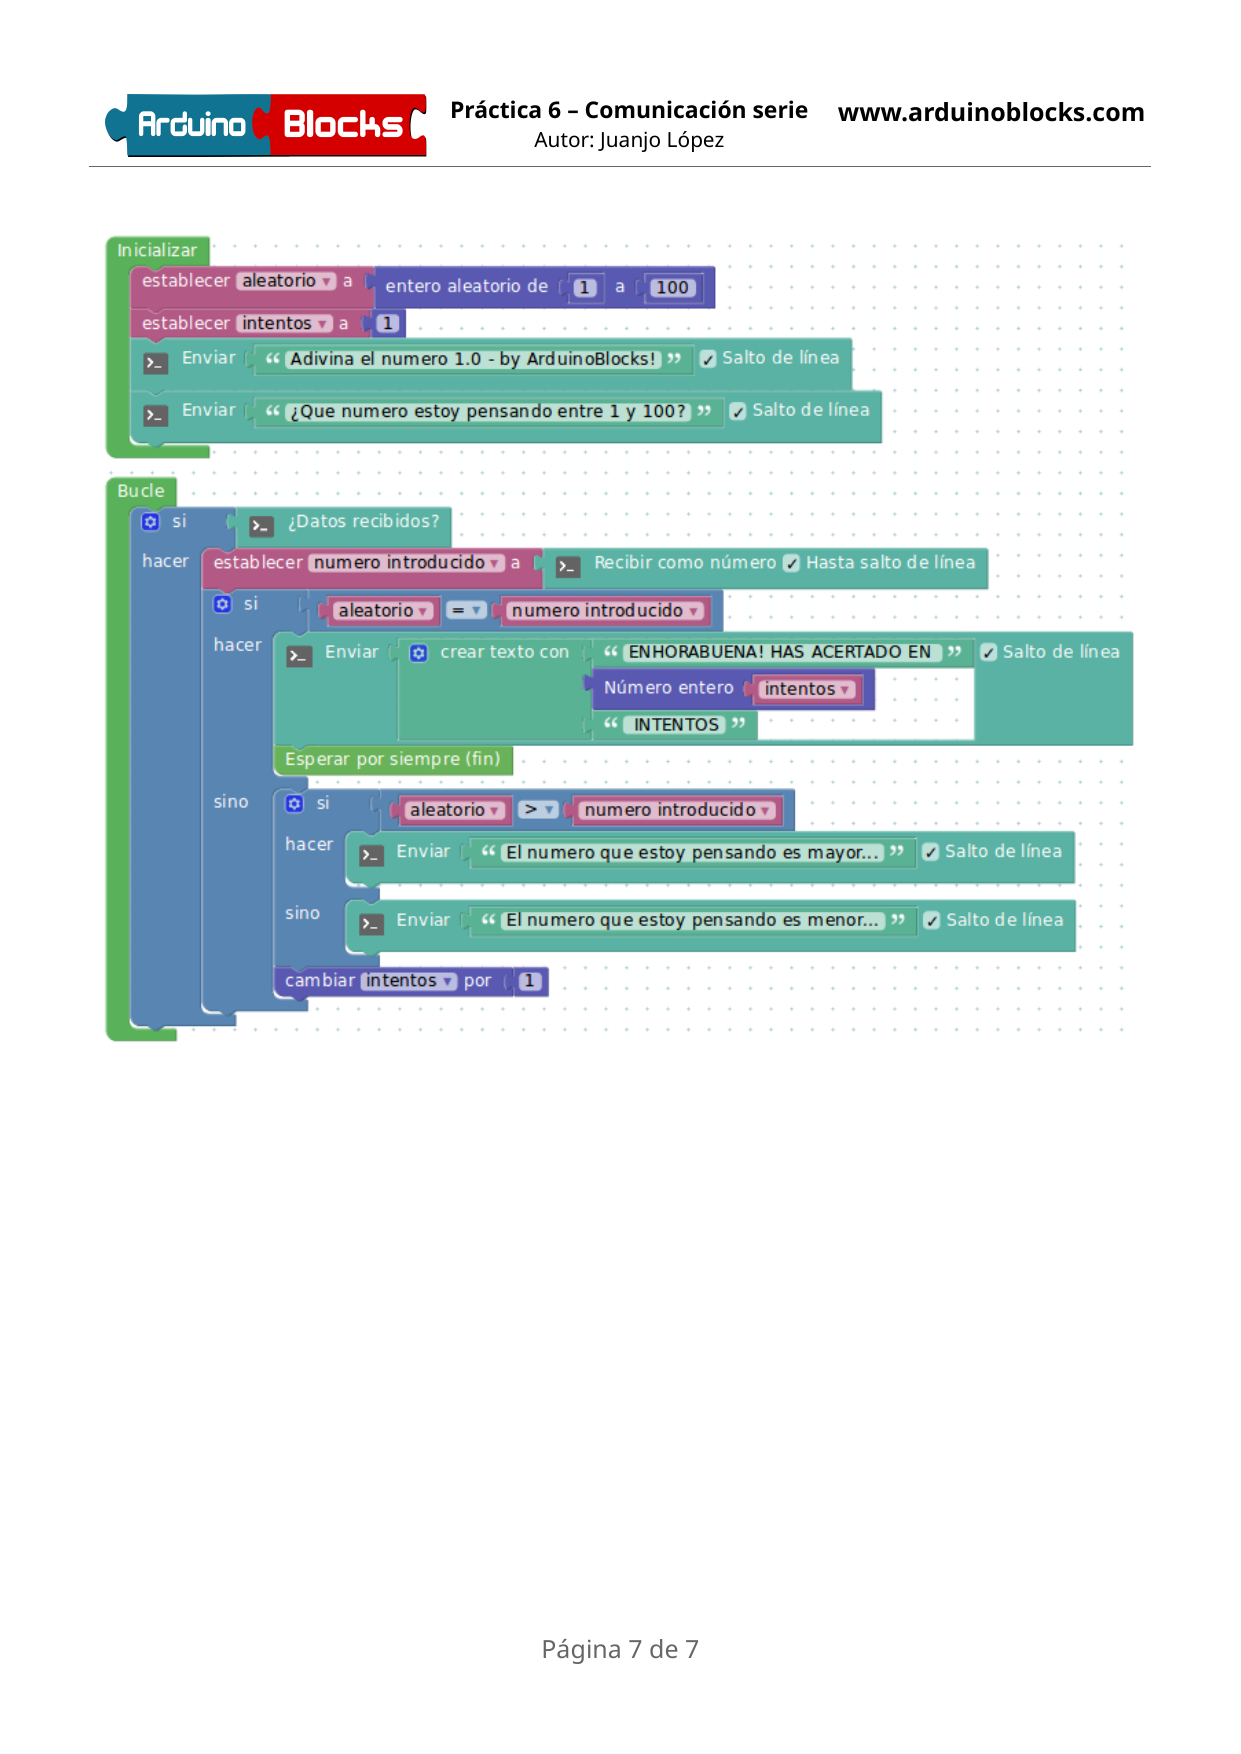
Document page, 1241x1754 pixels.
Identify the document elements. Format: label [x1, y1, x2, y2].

table_header [89, 224, 1152, 1053]
picture [101, 230, 1139, 1047]
picture [105, 94, 427, 157]
